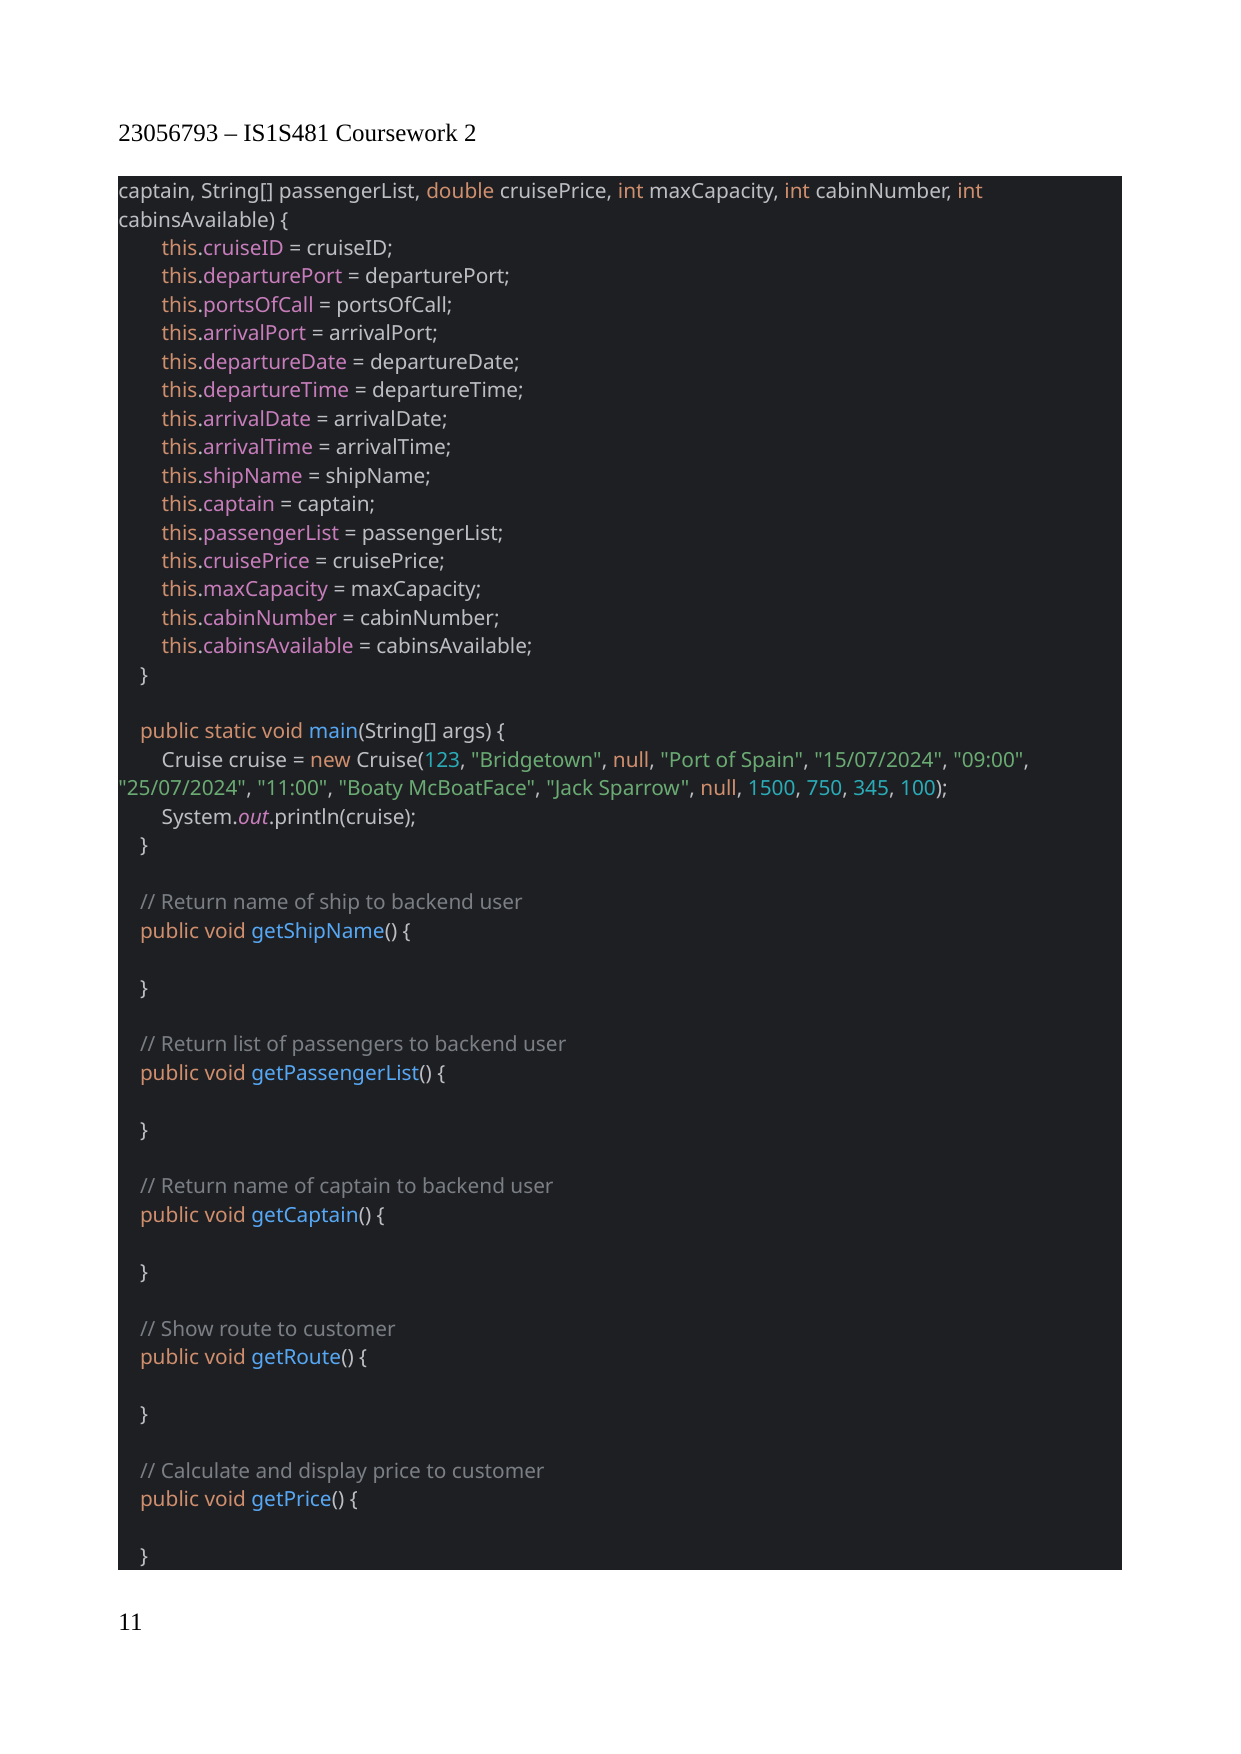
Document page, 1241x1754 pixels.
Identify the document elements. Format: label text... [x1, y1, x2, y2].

text captain, String[] passengerList, double cruisePrice, int maxCapacity, int cabinNumber, int cabinsAvailable) { this.cruiseID = cruiseID; this.departurePort = departurePort; this.portsOfCall = portsOfCall; this.arrivalPort = arrivalPort; this.departureDate = departureDate; this.departureTime = departureTime; this.arrivalDate = arrivalDate; this.arrivalTime = arrivalTime; this.shipName = shipName; this.captain = captain; this.passengerList = passengerList; this.cruisePrice = cruisePrice; this.maxCapacity = maxCapacity; this.cabinNumber = cabinNumber; this.cabinsAvailable = cabinsAvailable; } public static void main(String[] args) { Cruise cruise = new Cruise(123, "Bridgetown", null, "Port of Spain", "15/07/2024", "09:00", "25/07/2024", "11:00", "Boaty McBoatFace", "Jack Sparrow", null, 1500, 750, 345, 100); System.out.println(cruise); } // Return name of ship to backend user public void getShipName() { } // Return list of passengers to backend user public void getPassengerList() { } // Return name of captain to backend user public void getCaptain() { } // Show route to customer public void getRoute() { } // Calculate and display price to customer public void getPrice() { } [118, 176, 1122, 1570]
